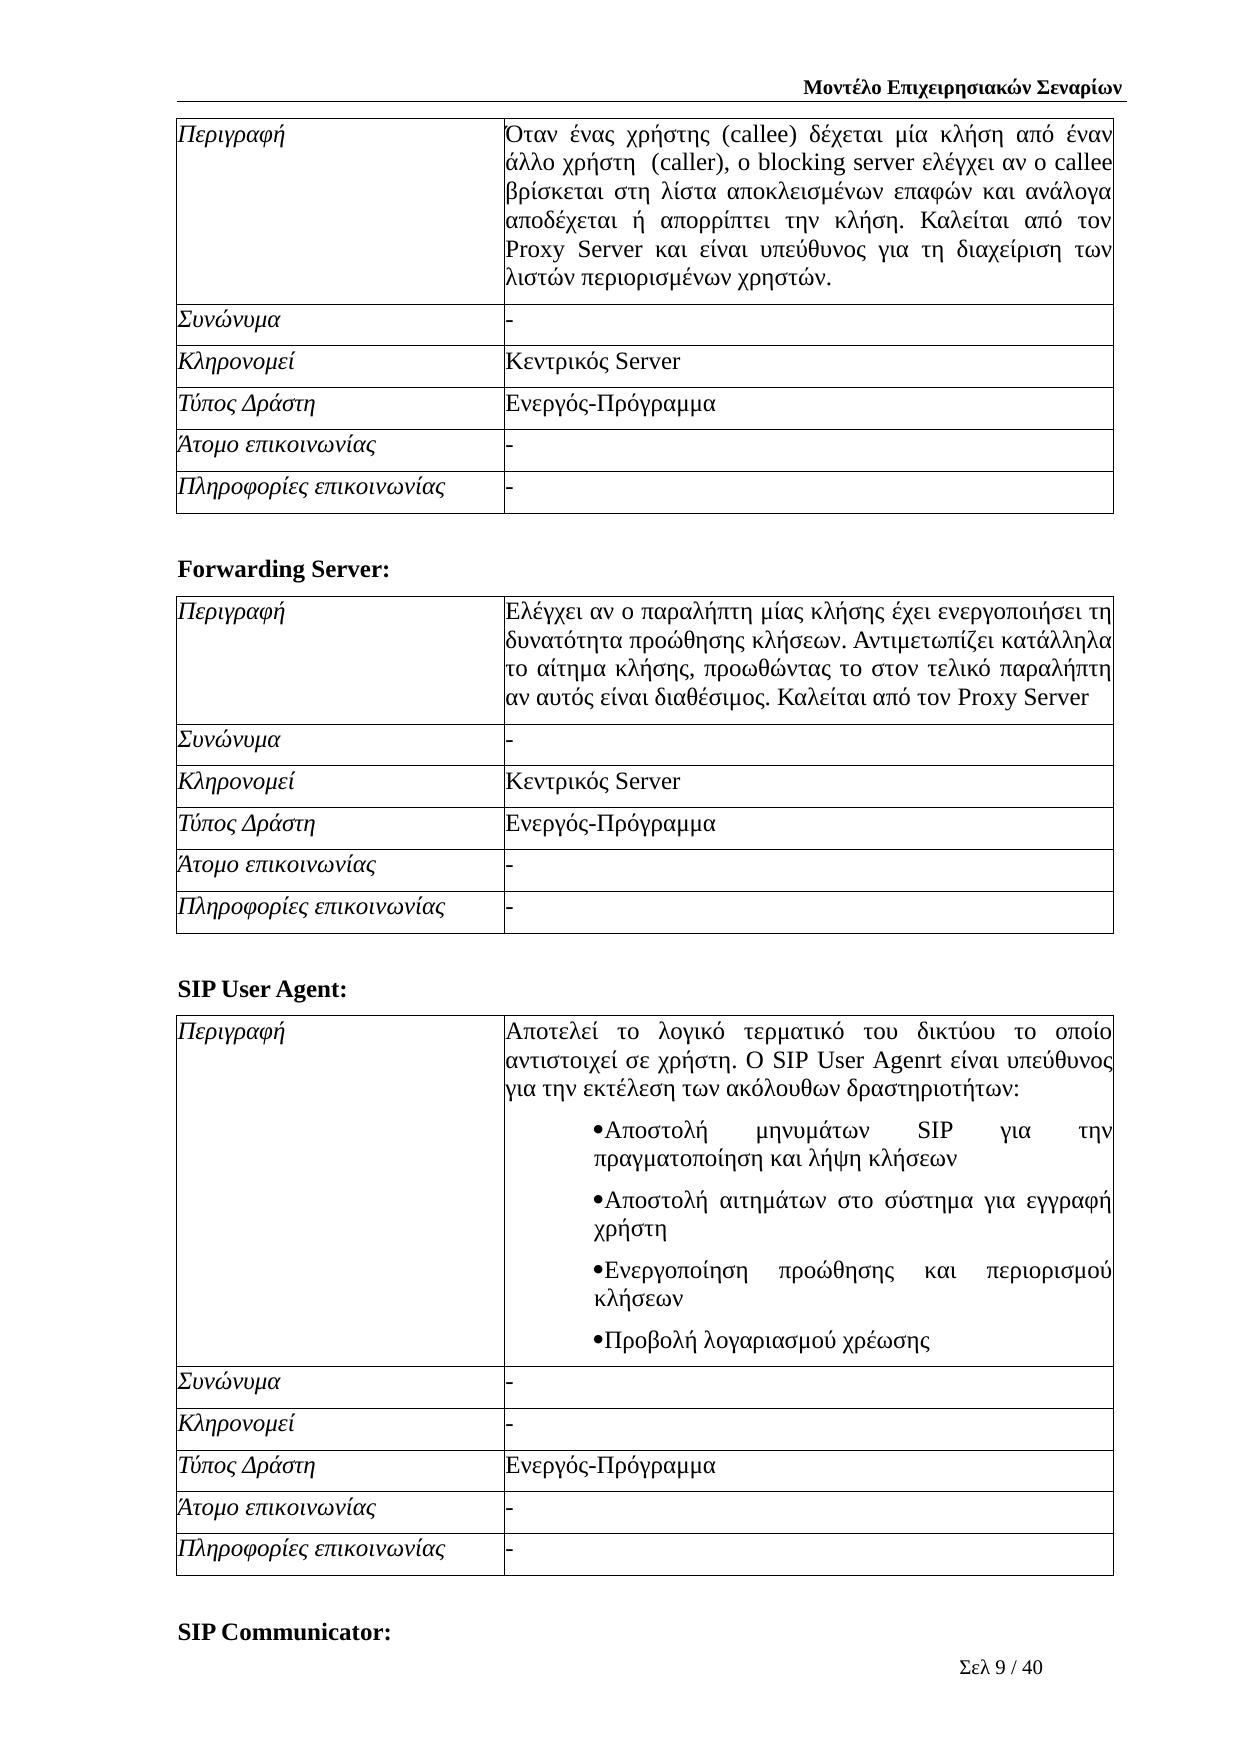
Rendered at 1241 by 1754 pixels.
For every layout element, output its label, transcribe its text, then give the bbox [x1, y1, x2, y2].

table_cell Συνώνυμα [177, 305, 504, 345]
table_cell Άτομο επικοινωνίας [177, 850, 504, 891]
table_cell - [505, 305, 1113, 345]
table_cell Κληρονομεί [177, 346, 504, 387]
table_header Περιγραφή [177, 119, 504, 304]
table_header Περιγραφή [177, 597, 504, 723]
table_header Αποτελεί το λογικό τερματικό του δικτύου το οποίο αντιστοιχεί σε χρήστη. Ο SIP User Agenrt είναι υπεύθυνος για την εκτέλεση των ακόλουθων δραστηριοτήτων: Αποστολή μηνυμάτων SIP για την πραγματοποίηση και λήψη κλήσεων Αποστολή αιτημάτων στο σύστημα για εγγραφή χρήστη Ενεργοποίηση προώθησης και περιορισμού κλήσεων Προβολή λογαριασμού χρέωσης [505, 1016, 1113, 1366]
table_cell - [505, 430, 1113, 471]
table_cell Κληρονομεί [177, 1409, 504, 1449]
table_cell Κληρονομεί [177, 766, 504, 807]
table_cell - [505, 892, 1113, 932]
table_cell - [505, 1492, 1113, 1533]
table_cell - [505, 472, 1113, 512]
table_header Ελέγχει αν ο παραλήπτη μίας κλήσης έχει ενεργοποιήσει τη δυνατότητα προώθησης κλήσεων. Αντιμετωπίζει κατάλληλα το αίτημα κλήσης, προωθώντας το στον τελικό παραλήπτη αν αυτός είναι διαθέσιμος. Καλείται από τον Proxy Server [505, 597, 1113, 723]
table_cell - [505, 1367, 1113, 1408]
text Forwarding Server: [177, 554, 1122, 583]
text SIP Communicator: [177, 1617, 1122, 1645]
table_cell Κεντρικός Server [505, 346, 1113, 387]
table_cell Κεντρικός Server [505, 766, 1113, 807]
table_cell Άτομο επικοινωνίας [177, 430, 504, 471]
table_cell Συνώνυμα [177, 725, 504, 765]
table_cell Πληροφορίες επικοινωνίας [177, 1534, 504, 1575]
table_cell Τύπος Δράστη [177, 388, 504, 429]
table_cell Πληροφορίες επικοινωνίας [177, 892, 504, 932]
table_header Όταν ένας χρήστης (callee) δέχεται μία κλήση από έναν άλλο χρήστη (caller), ο blocking server ελέγχει αν ο callee βρίσκεται στη λίστα αποκλεισμένων επαφών και ανάλογα αποδέχεται ή απορρίπτει την κλήση. Καλείται από τον Proxy Server και είναι υπεύθυνος για τη διαχείριση των λιστών περιορισμένων χρηστών. [505, 119, 1113, 304]
table_cell Ενεργός-Πρόγραμμα [505, 1451, 1113, 1491]
table_cell Συνώνυμα [177, 1367, 504, 1408]
table_cell - [505, 1409, 1113, 1449]
table_cell Ενεργός-Πρόγραμμα [505, 808, 1113, 849]
table_cell - [505, 1534, 1113, 1575]
table_header Περιγραφή [177, 1016, 504, 1366]
text SIP User Agent: [177, 974, 1122, 1003]
table_cell - [505, 850, 1113, 891]
table_cell Τύπος Δράστη [177, 808, 504, 849]
table_cell Πληροφορίες επικοινωνίας [177, 472, 504, 512]
table_cell Άτομο επικοινωνίας [177, 1492, 504, 1533]
table_cell Τύπος Δράστη [177, 1451, 504, 1491]
table_cell Ενεργός-Πρόγραμμα [505, 388, 1113, 429]
table_cell - [505, 725, 1113, 765]
